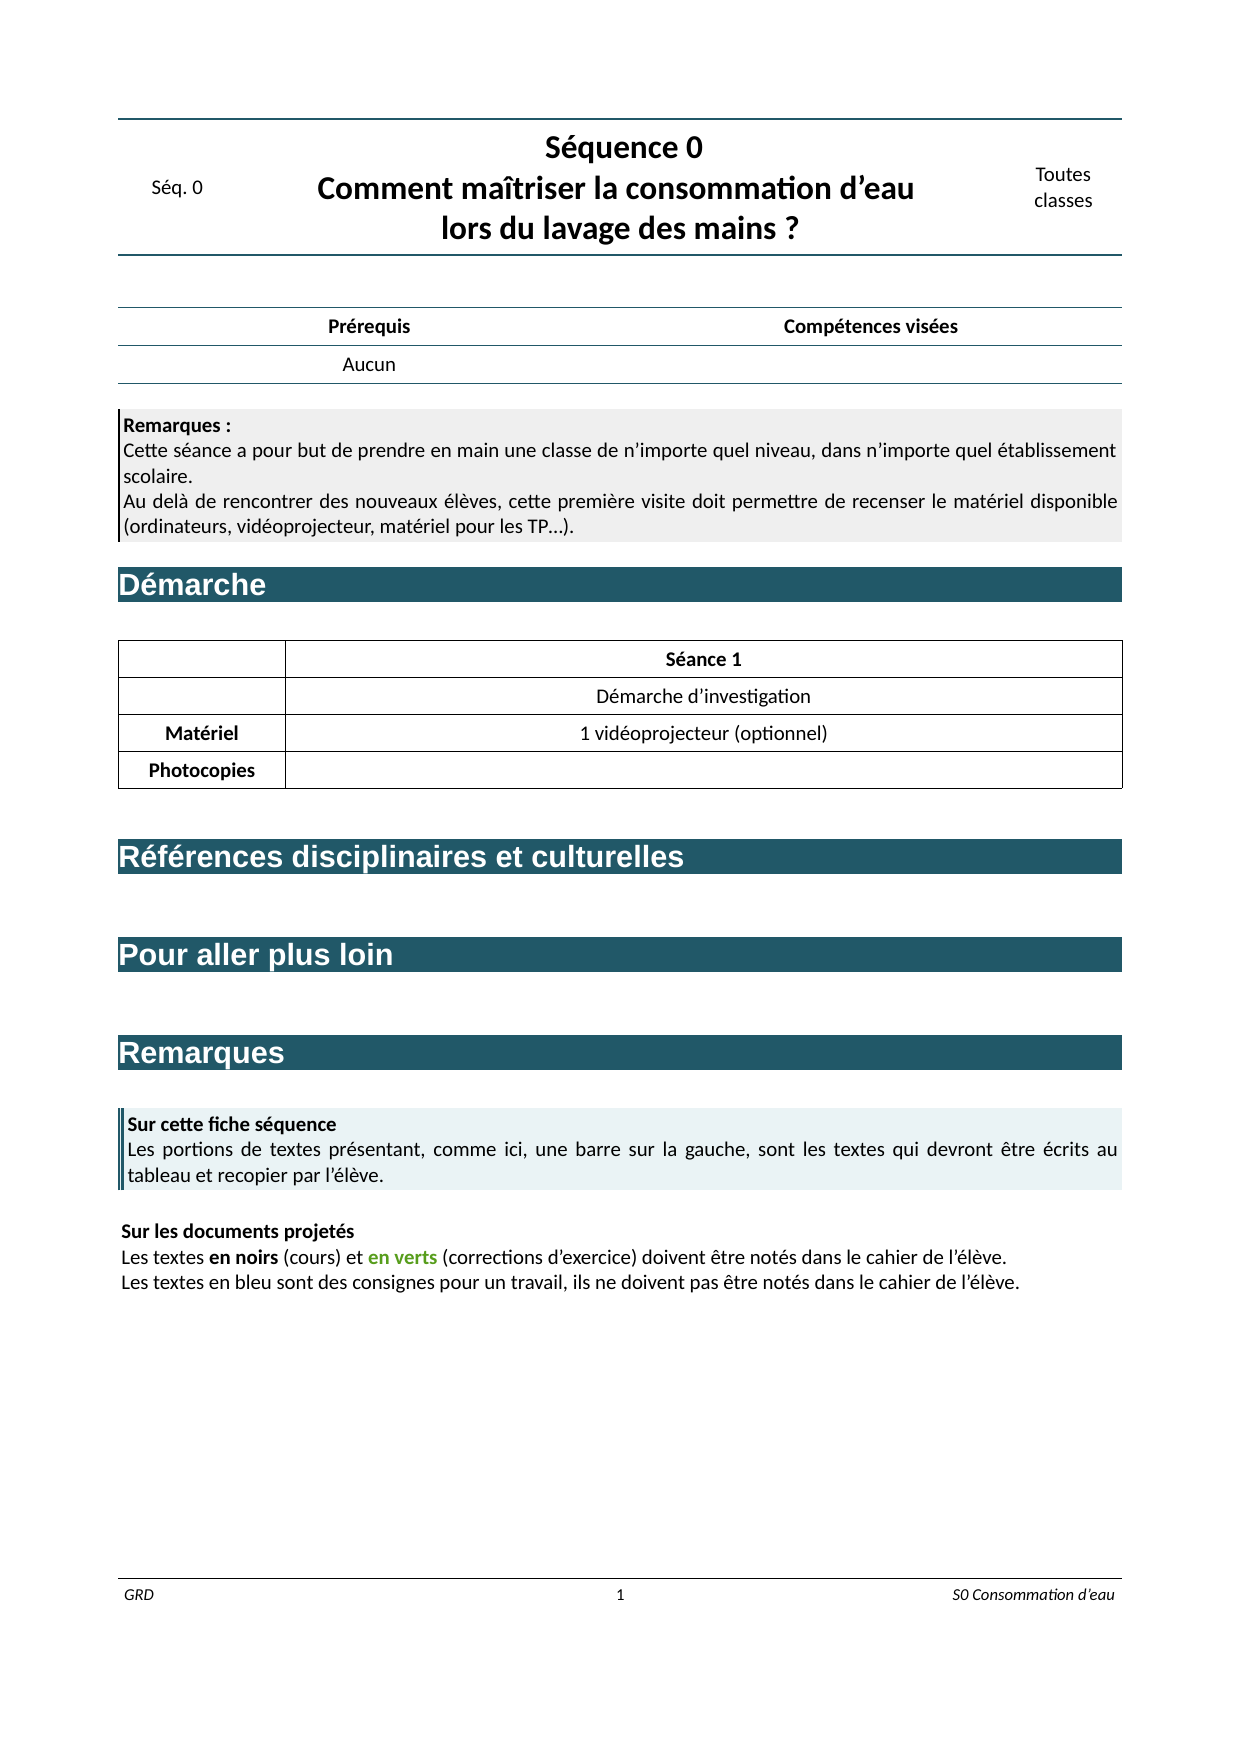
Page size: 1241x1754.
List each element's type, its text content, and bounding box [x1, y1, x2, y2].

table_header Séquence 0 Comment maîtriser la consommation d’eau lors du lavage des mains ? [236, 120, 1004, 254]
table_cell [119, 678, 285, 714]
table_cell Démarche d’investigation [286, 678, 1122, 714]
table_cell [620, 346, 1122, 383]
text Sur les documents projetés [118, 1216, 1122, 1244]
table_cell [286, 752, 1122, 788]
table_cell Photocopies [119, 752, 285, 788]
table_header Compétences visées [620, 308, 1122, 345]
subtitle Remarques [118, 1035, 1122, 1070]
text Remarques : [120, 409, 1122, 437]
table_header Séq. 0 [118, 120, 236, 254]
table_cell 1 vidéoprojecteur (optionnel) [286, 715, 1122, 751]
text Les portions de textes présentant, comme ici, une barre sur la gauche, sont les textes qui devront être écrits au tableau et recopier par l’élève. [124, 1137, 1122, 1190]
text Cette séance a pour but de prendre en main une classe de n’importe quel niveau, dans n’importe quel établissement scolaire. [120, 437, 1122, 488]
table_cell Matériel [119, 715, 285, 751]
subtitle Démarche [118, 567, 1122, 602]
table_header Prérequis [118, 308, 620, 345]
subtitle Références disciplinaires et culturelles [118, 839, 1122, 874]
subtitle Pour aller plus loin [118, 937, 1122, 972]
text Les textes en bleu sont des consignes pour un travail, ils ne doivent pas être notés dans le cahier de l’élève. [118, 1269, 1122, 1298]
table_cell Aucun [118, 346, 620, 383]
text Sur cette fiche séquence [124, 1108, 1122, 1137]
text Les textes en noirs (cours) et en verts (corrections d’exercice) doivent être notés dans le cahier de l’élève. [118, 1244, 1122, 1269]
table_header Toutes classes [1004, 120, 1122, 254]
text Au delà de rencontrer des nouveaux élèves, cette première visite doit permettre de recenser le matériel disponible (ordinateurs, vidéoprojecteur, matériel pour les TP…). [120, 488, 1122, 542]
table_header [119, 641, 285, 677]
table_header Séance 1 [286, 641, 1122, 677]
